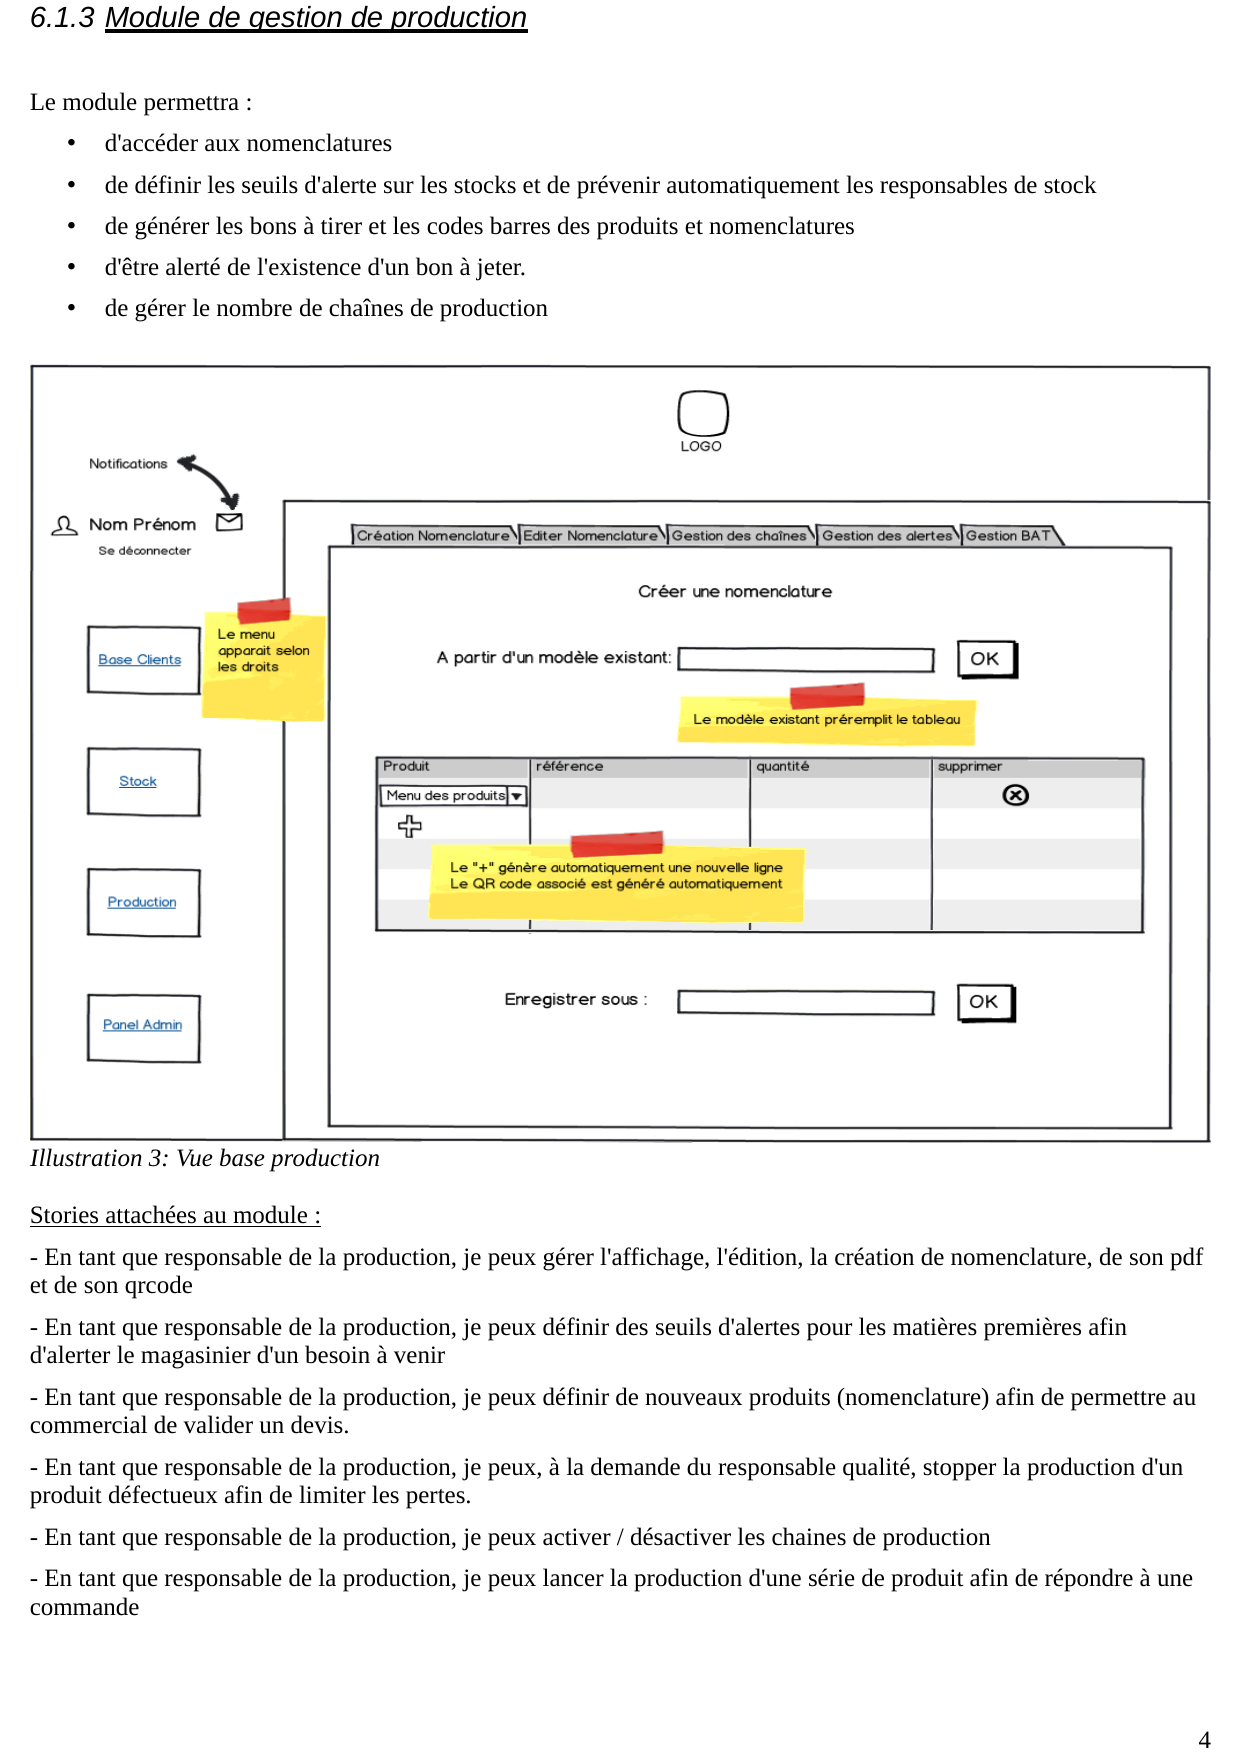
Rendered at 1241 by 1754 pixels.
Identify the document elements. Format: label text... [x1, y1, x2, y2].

text - En tant que responsable de la production, je peux gérer l'affichage, l'édition, la création de nomenclature, de son pdf et de son qrcode [29, 1242, 1211, 1299]
list de définir les seuils d'alerte sur les stocks et de prévenir automatiquement les responsables de stock [67, 170, 1211, 198]
text Stories attachées au module : [29, 376, 1211, 1229]
text - En tant que responsable de la production, je peux lancer la production d'une série de produit afin de répondre à une commande [29, 1563, 1211, 1621]
text - En tant que responsable de la production, je peux définir de nouveaux produits (nomenclature) afin de permettre au commercial de valider un devis. [29, 1382, 1211, 1439]
list de gérer le nombre de chaînes de production [67, 293, 1211, 322]
text - En tant que responsable de la production, je peux, à la demande du responsable qualité, stopper la production d'un produit défectueux afin de limiter les pertes. [29, 1452, 1211, 1509]
picture [30, 364, 1212, 1143]
list d'être alerté de l'existence d'un bon à jeter. [67, 252, 1211, 281]
text - En tant que responsable de la production, je peux définir des seuils d'alertes pour les matières premières afin d'alerter le magasinier d'un besoin à venir [29, 1312, 1211, 1369]
list de générer les bons à tirer et les codes barres des produits et nomenclatures [67, 211, 1211, 240]
subtitle Module de gestion de production [29, 0, 1211, 33]
text - En tant que responsable de la production, je peux activer / désactiver les chaines de production [29, 1522, 1211, 1551]
text Le module permettra : [29, 87, 1211, 116]
text Illustration 3: Vue base production [30, 1143, 1211, 1172]
list d'accéder aux nomenclatures [67, 128, 1211, 157]
